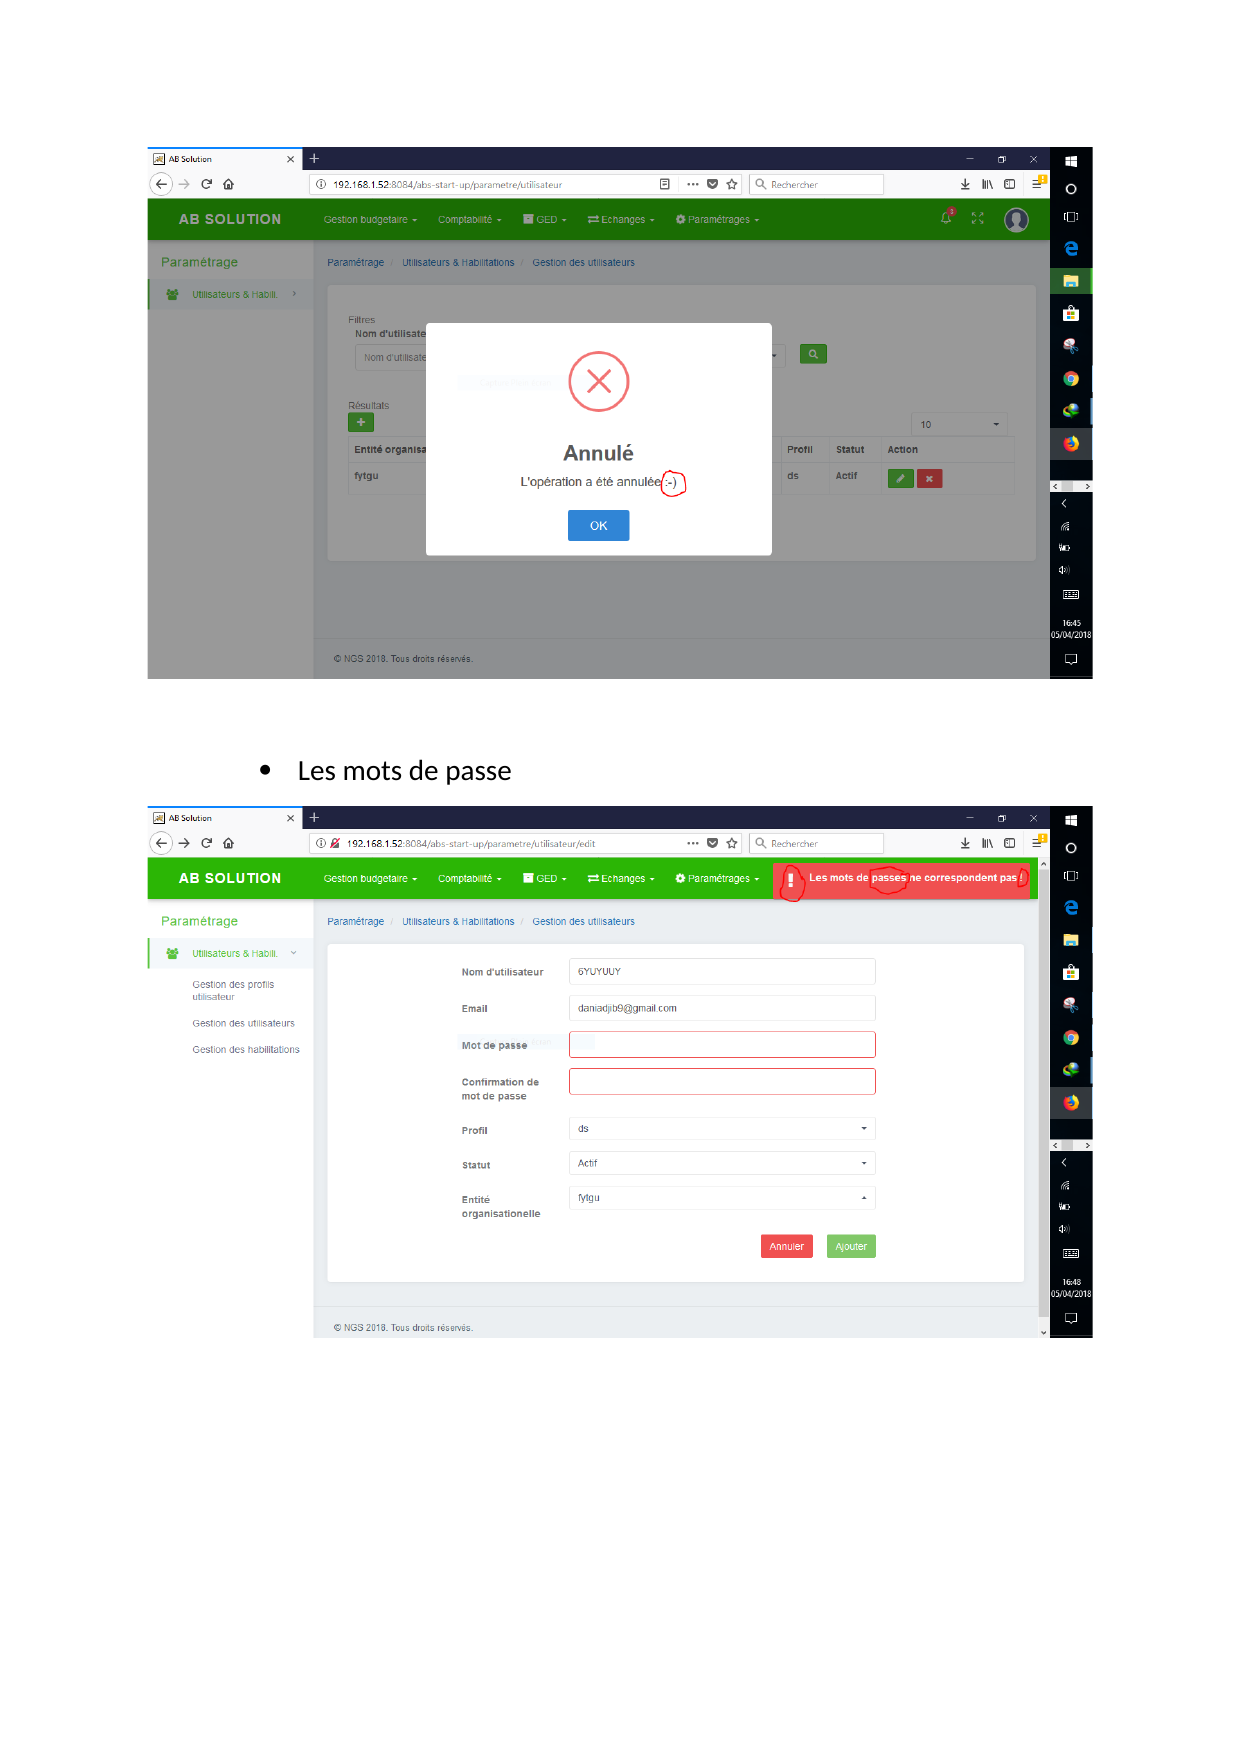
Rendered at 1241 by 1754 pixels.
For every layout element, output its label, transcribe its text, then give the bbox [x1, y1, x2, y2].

list Les mots de passe [260, 752, 1093, 788]
